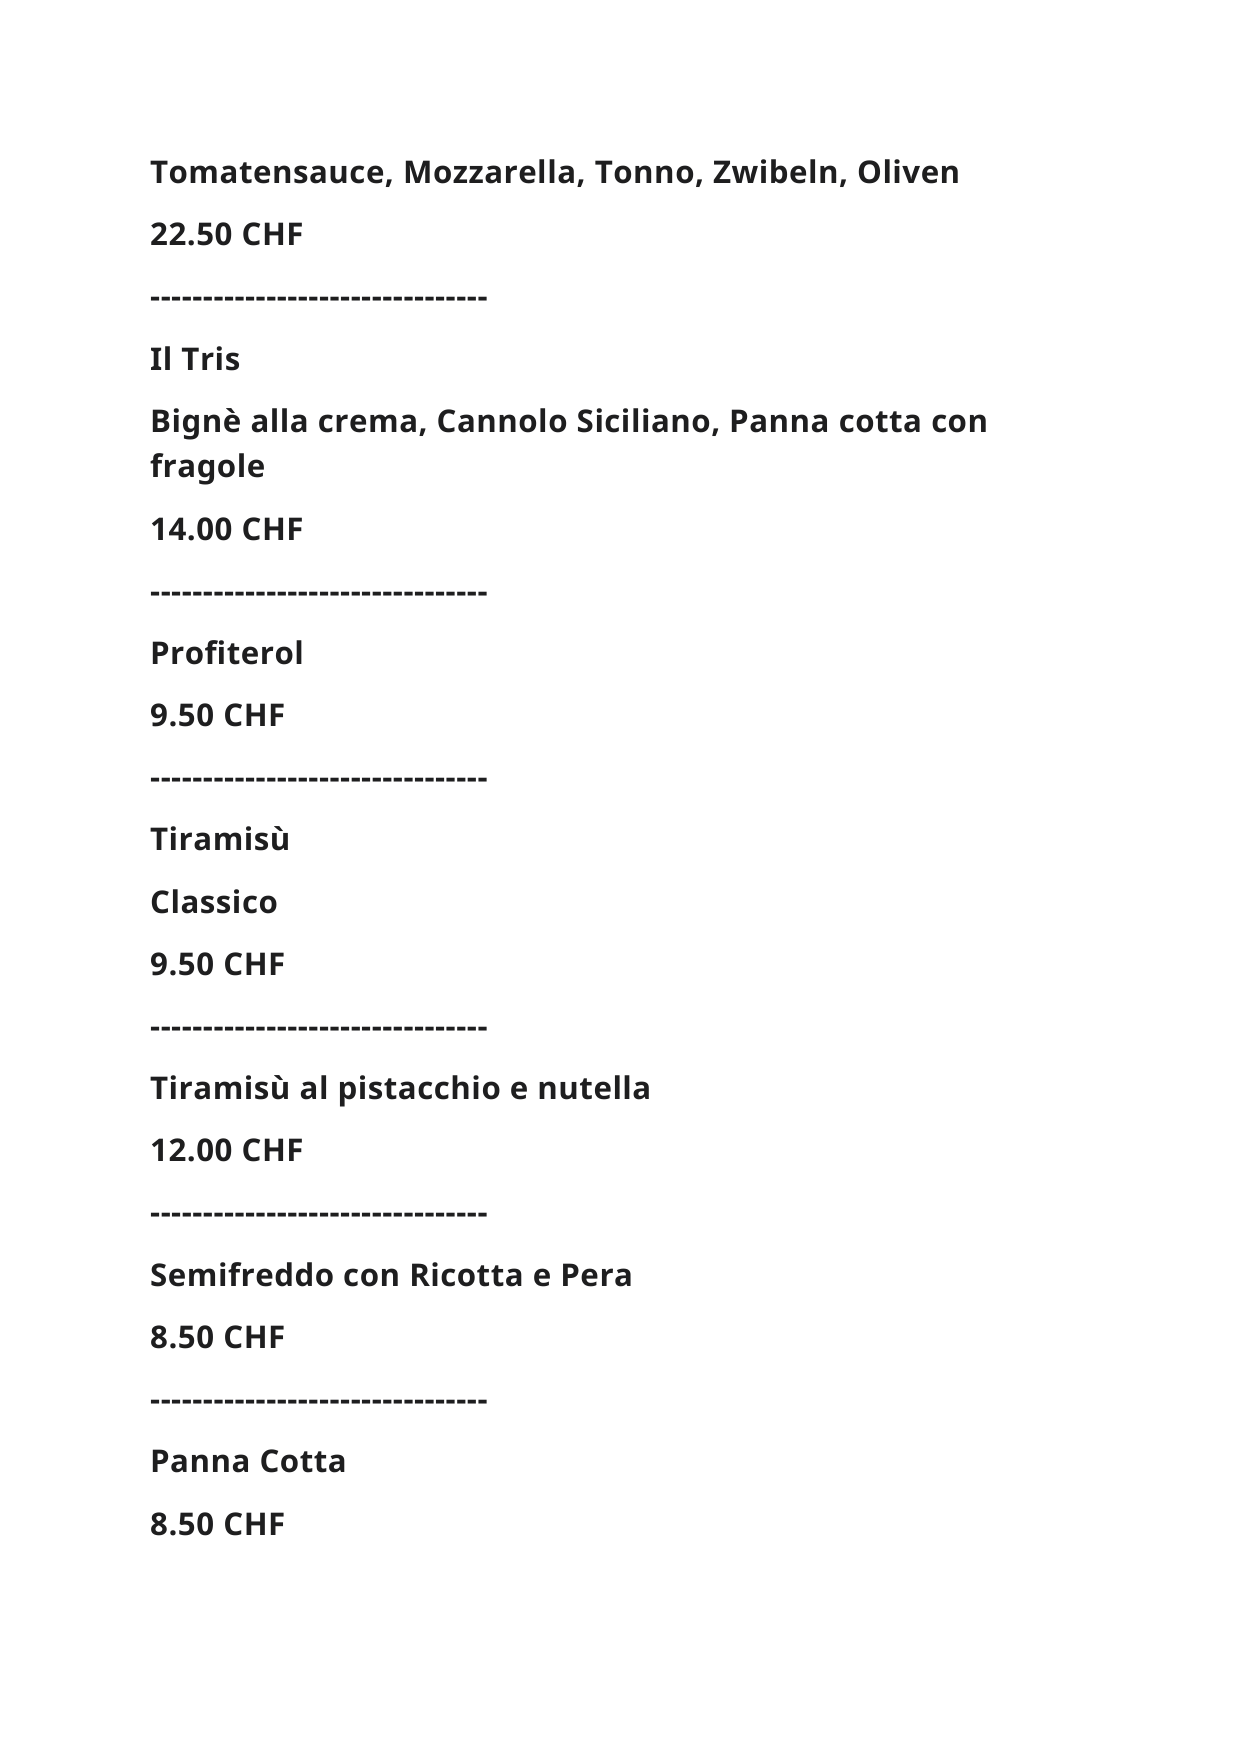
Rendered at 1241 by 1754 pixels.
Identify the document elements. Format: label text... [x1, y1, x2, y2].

text -------------------------------- [150, 569, 1090, 611]
text -------------------------------- [150, 1191, 1090, 1233]
text Classico [150, 879, 1090, 922]
text 8.50 CHF [150, 1501, 1090, 1544]
text 12.00 CHF [150, 1128, 1090, 1171]
text Tiramisù al pistacchio e nutella [150, 1066, 1090, 1109]
text Bignè alla crema, Cannolo Siciliano, Panna cotta con fragole [150, 399, 1090, 487]
text Semifreddo con Ricotta e Pera [150, 1253, 1090, 1295]
text Profiterol [150, 631, 1090, 673]
text 22.50 CHF [150, 212, 1090, 255]
text 9.50 CHF [150, 693, 1090, 736]
text Tomatensauce, Mozzarella, Tonno, Zwibeln, Oliven [150, 150, 1090, 193]
text 8.50 CHF [150, 1315, 1090, 1357]
text Tiramisù [150, 817, 1090, 860]
text -------------------------------- [150, 1004, 1090, 1047]
text Il Tris [150, 337, 1090, 379]
text -------------------------------- [150, 274, 1090, 317]
text Panna Cotta [150, 1439, 1090, 1482]
text -------------------------------- [150, 1377, 1090, 1420]
text 9.50 CHF [150, 942, 1090, 984]
text 14.00 CHF [150, 506, 1090, 549]
text -------------------------------- [150, 755, 1090, 798]
